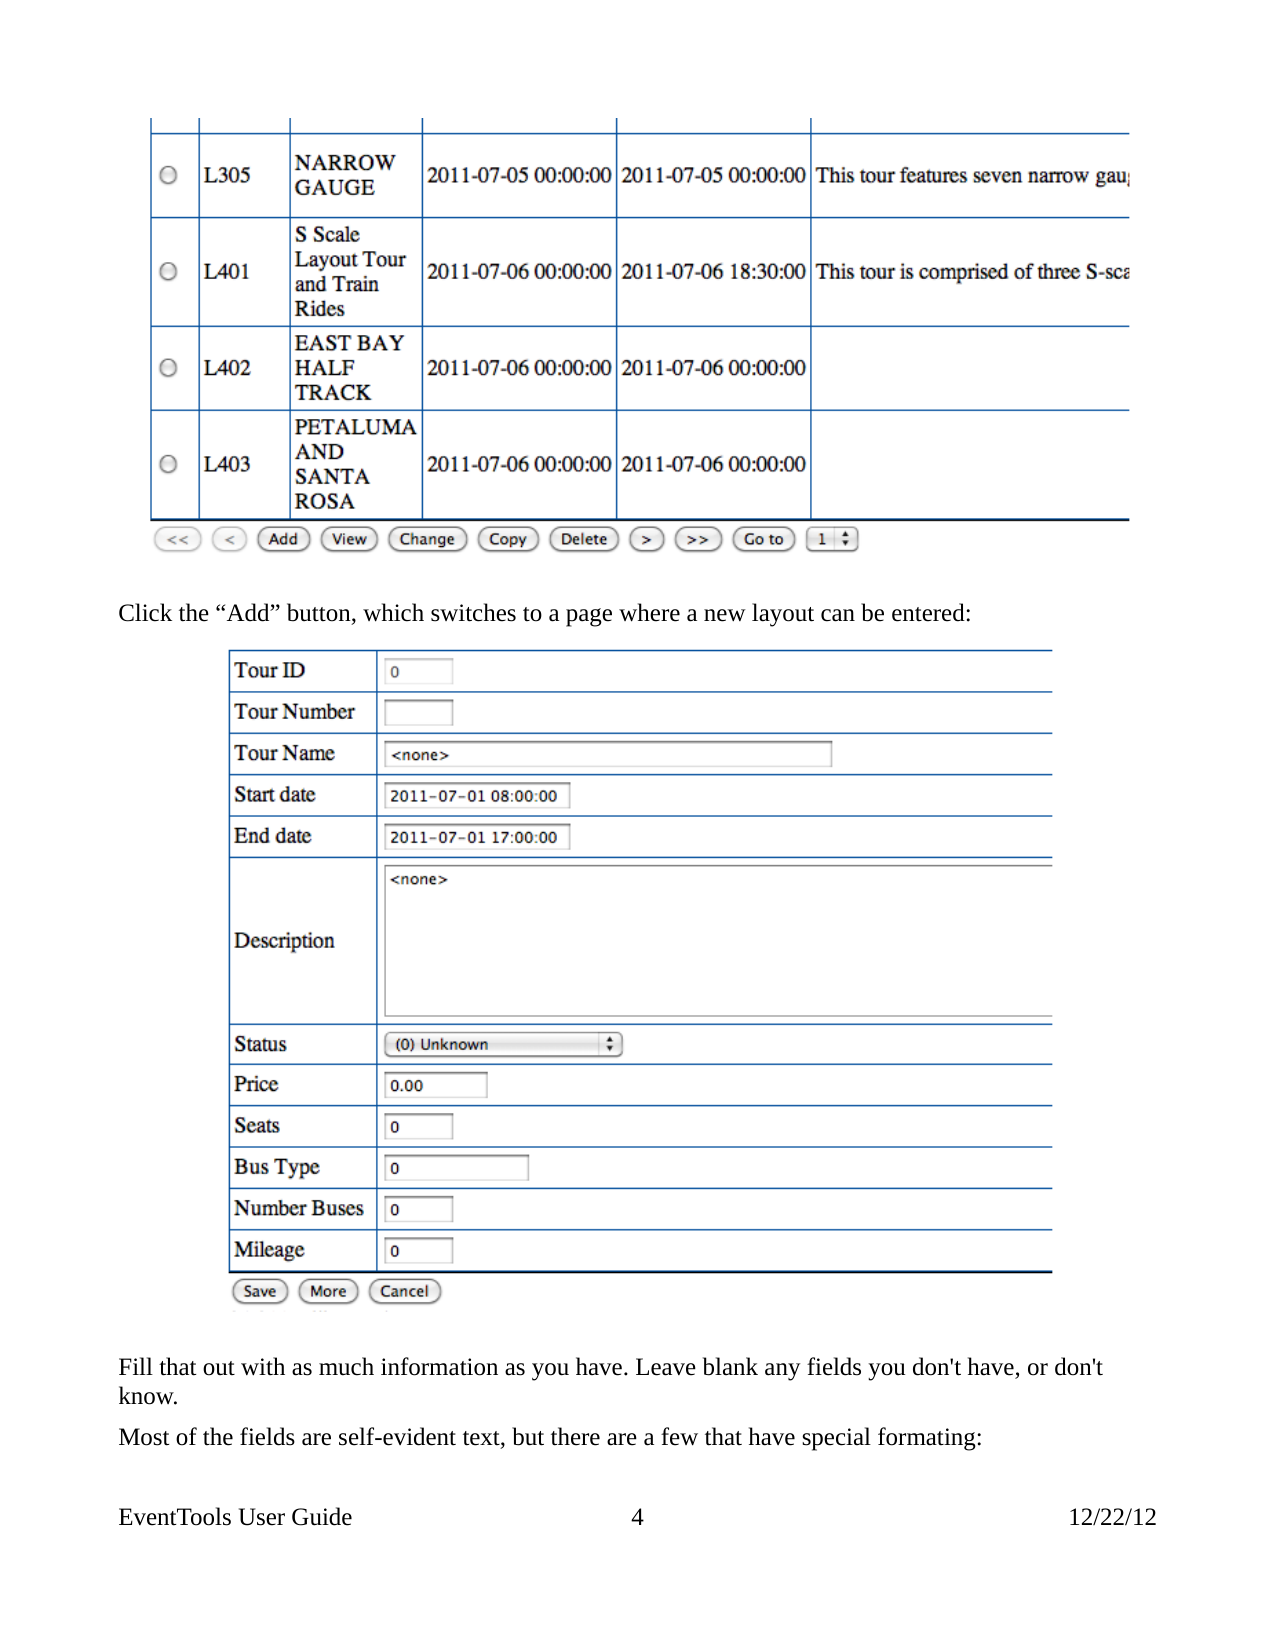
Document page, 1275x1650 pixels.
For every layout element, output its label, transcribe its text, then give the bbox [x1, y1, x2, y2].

text Click the “Add” button, which switches to a page where a new layout can be entered: [118, 598, 1157, 627]
text Fill that out with as much information as you have. Leave blank any fields you don't have, or don't know. [118, 1352, 1157, 1410]
text Most of the fields are self-evident text, but there are a few that have special formating: [118, 1422, 1157, 1451]
picture [222, 639, 1053, 1312]
picture [145, 118, 1130, 557]
